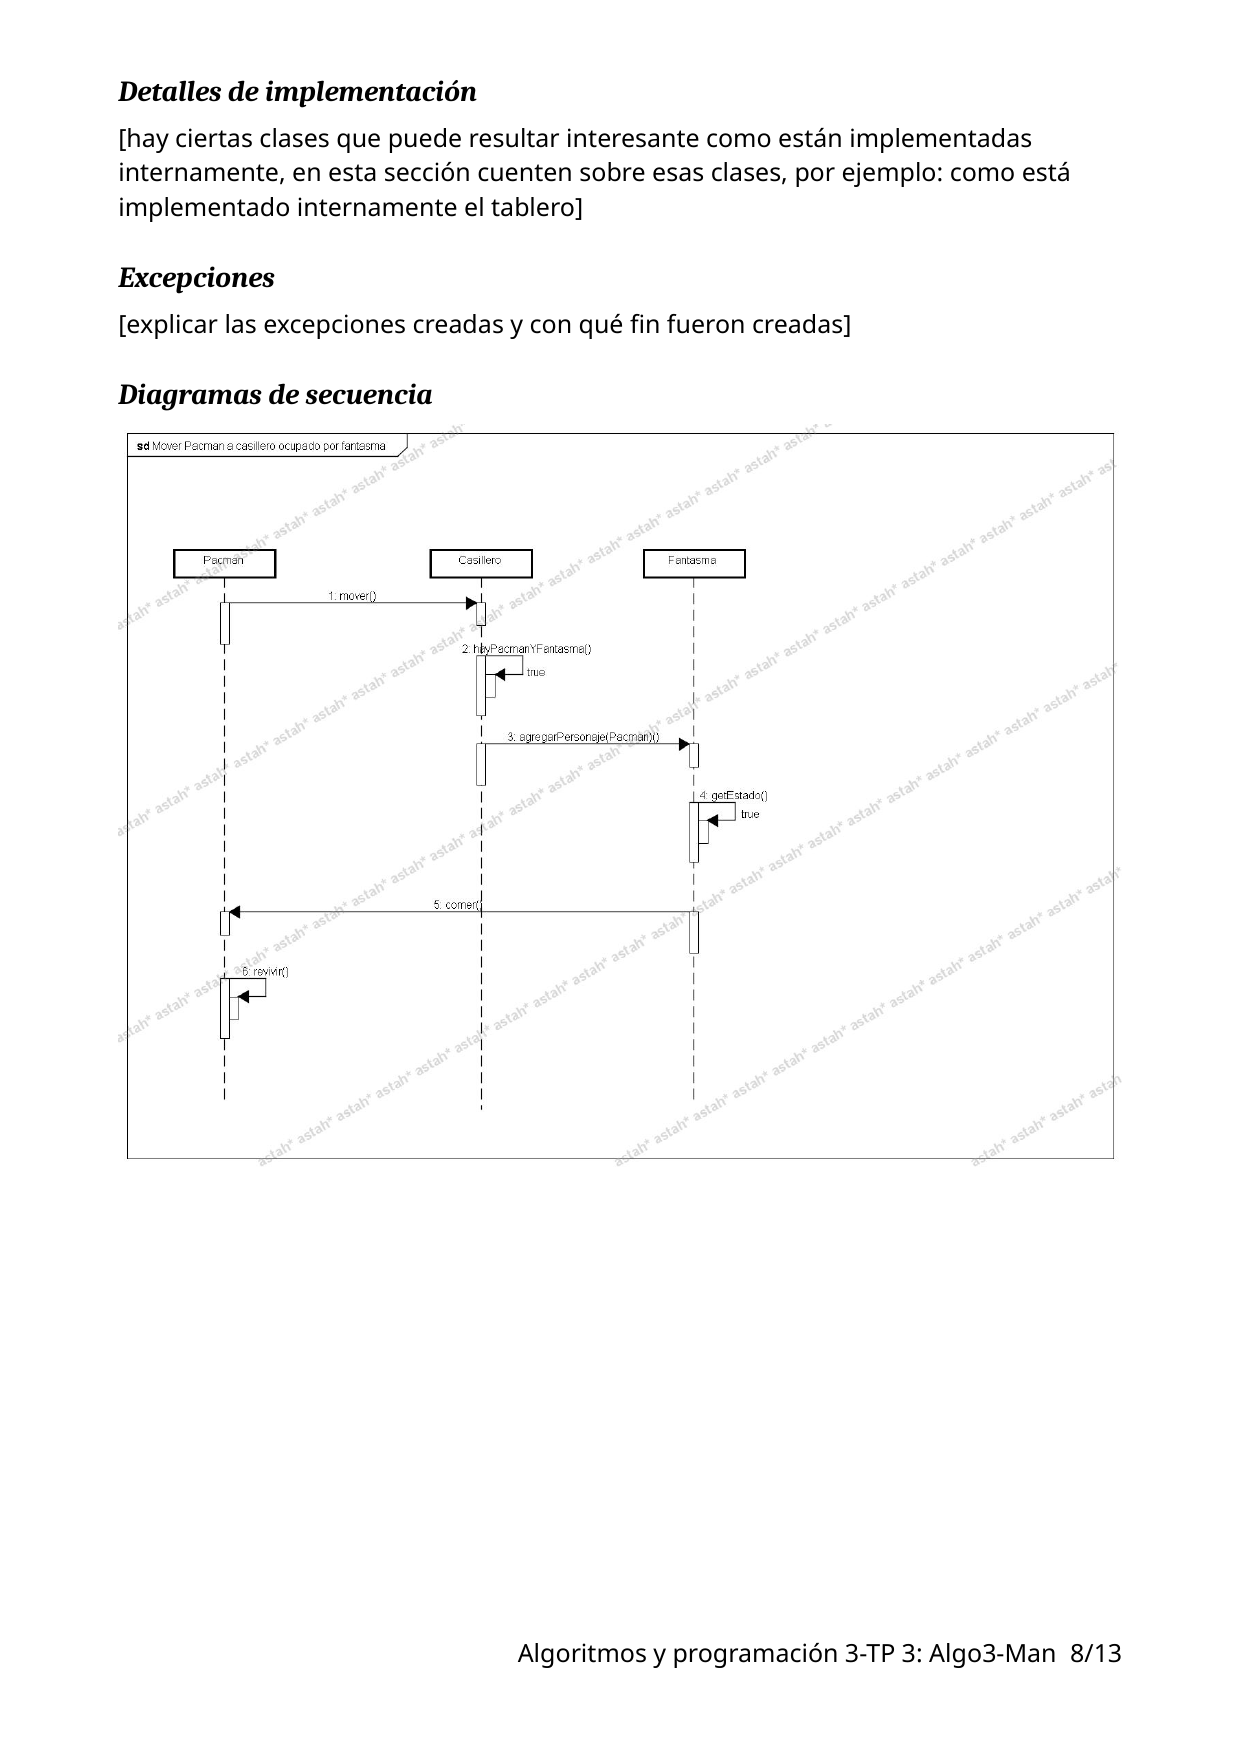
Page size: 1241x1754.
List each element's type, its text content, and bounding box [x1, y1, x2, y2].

subtitle Excepciones [118, 261, 1122, 294]
subtitle Detalles de implementación [118, 75, 1122, 108]
text [explicar las excepciones creadas y con qué fin fueron creadas] [118, 307, 1122, 341]
text [hay ciertas clases que puede resultar interesante como están implementadas internamente, en esta sección cuenten sobre esas clases, por ejemplo: como está implementado internamente el tablero] [118, 121, 1122, 223]
subtitle Diagramas de secuencia [118, 378, 1122, 412]
picture [118, 424, 1122, 1167]
